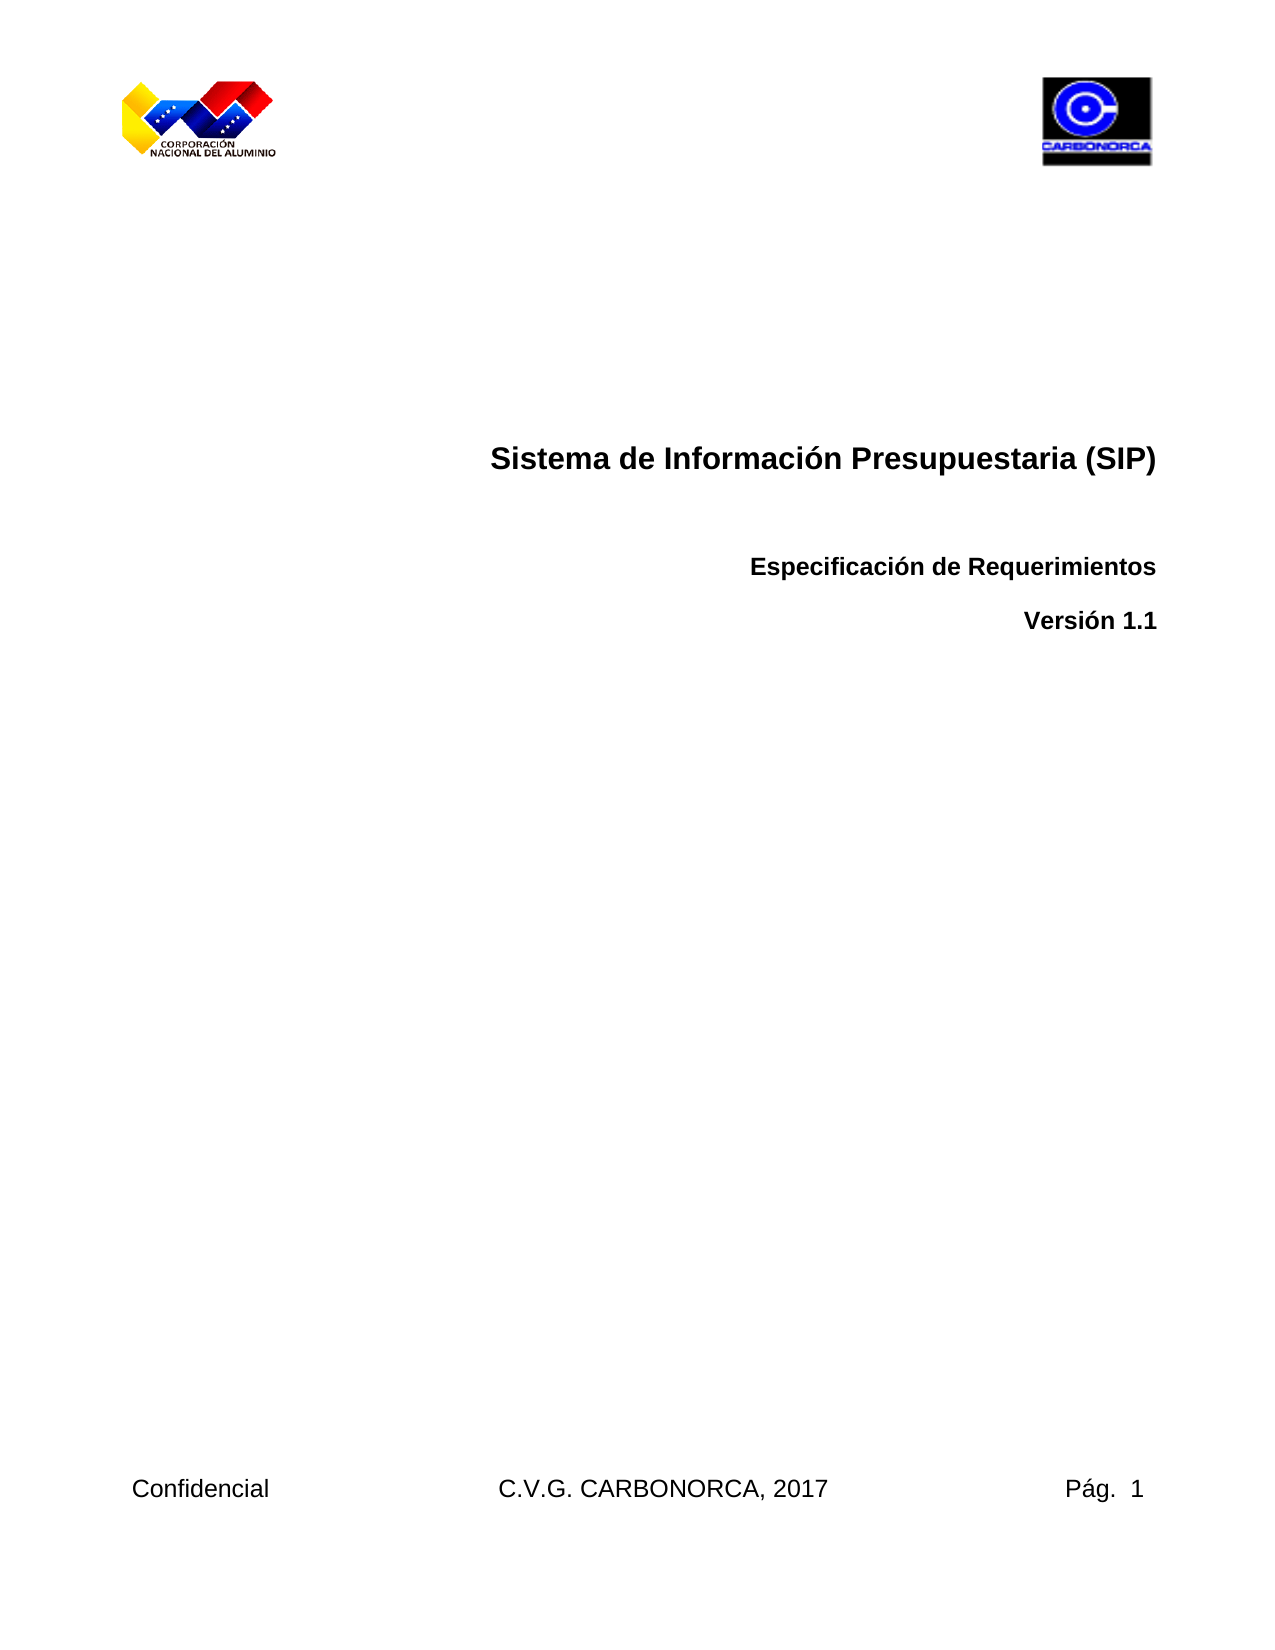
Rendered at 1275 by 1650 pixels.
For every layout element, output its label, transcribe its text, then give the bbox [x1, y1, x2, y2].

text Versión 1.1 [236, 606, 1157, 634]
text Especificación de Requerimientos [236, 552, 1157, 581]
text Sistema de Información Presupuestaria (SIP) [236, 440, 1157, 476]
picture [118, 75, 279, 160]
picture [1042, 76, 1155, 168]
